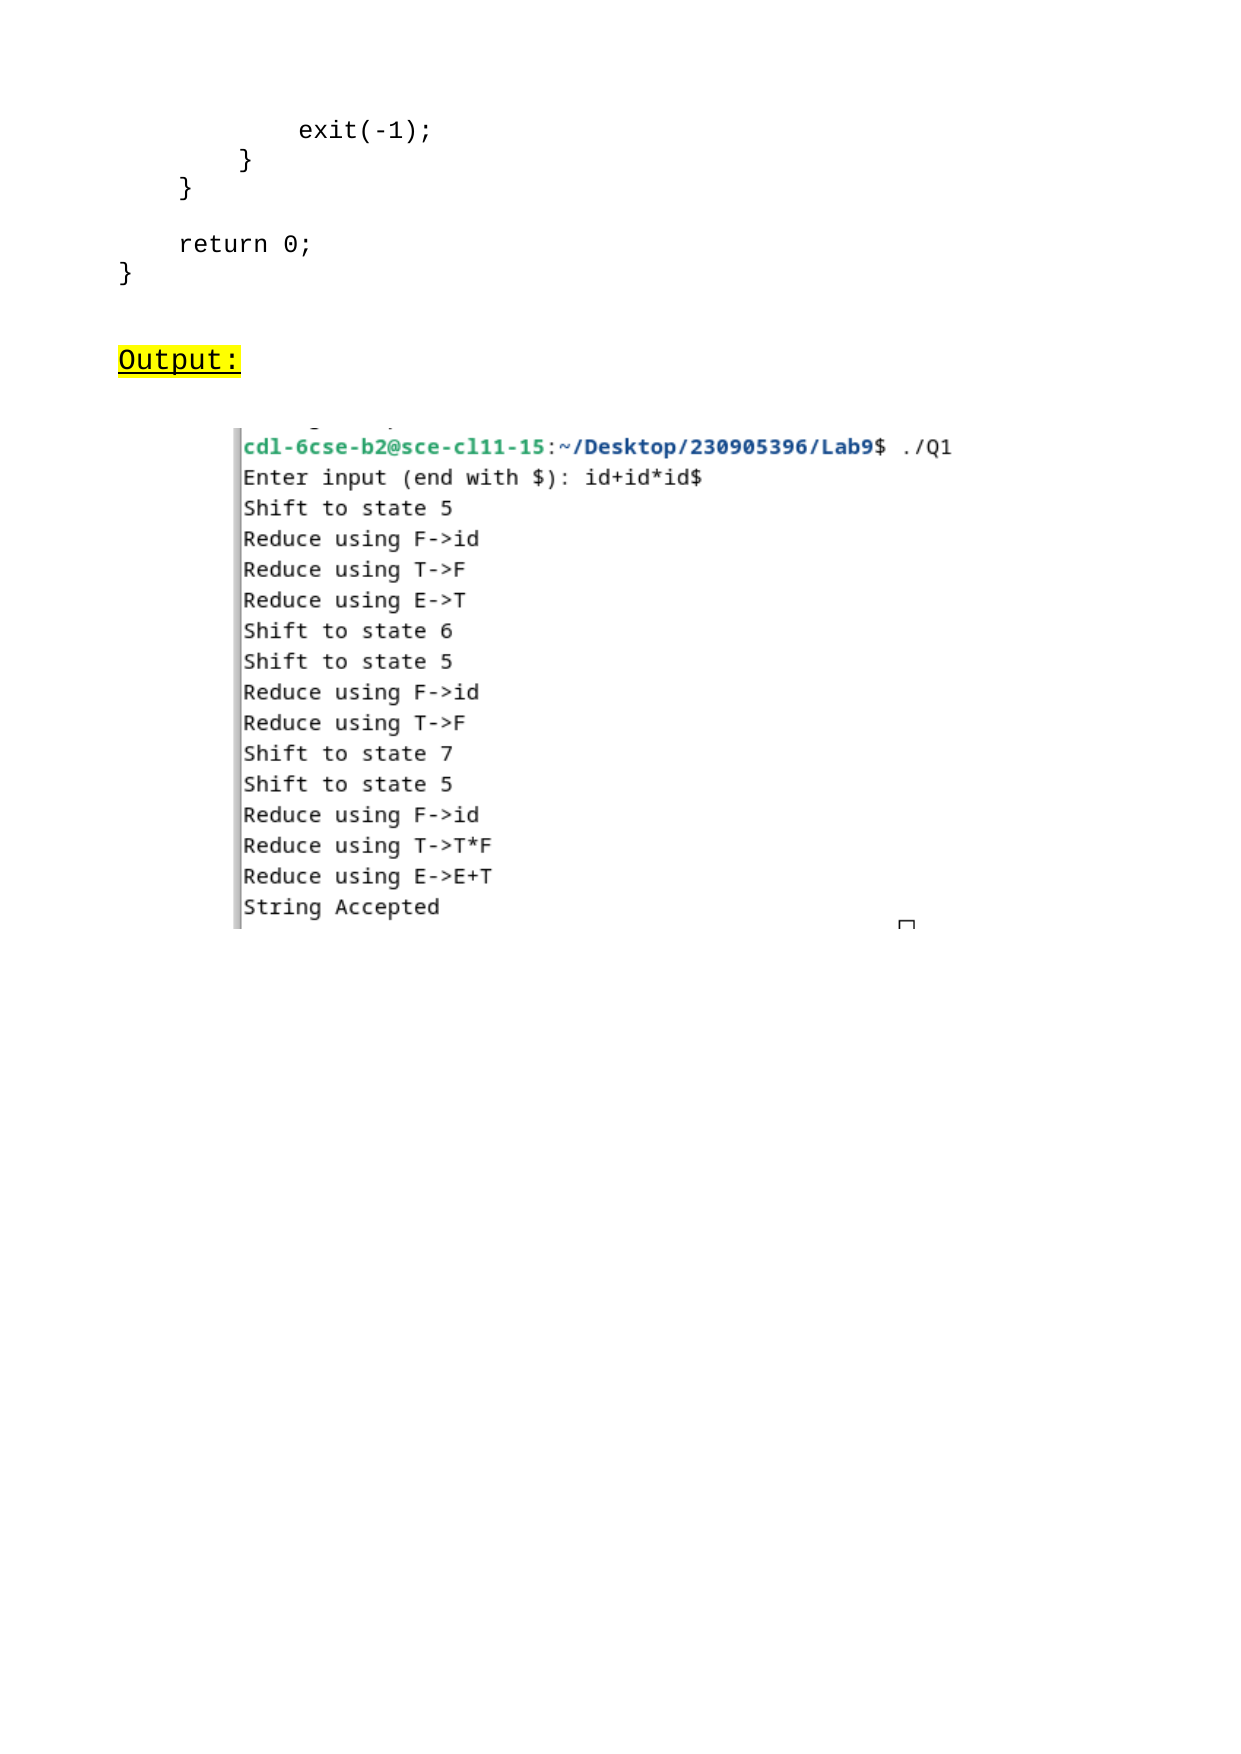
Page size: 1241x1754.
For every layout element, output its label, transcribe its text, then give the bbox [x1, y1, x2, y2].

text } Output: [118, 260, 1122, 378]
text } [118, 146, 1122, 175]
text exit(-1); [118, 118, 1122, 146]
text return 0; [118, 231, 1122, 260]
text } [118, 175, 1122, 203]
picture [233, 428, 1007, 929]
